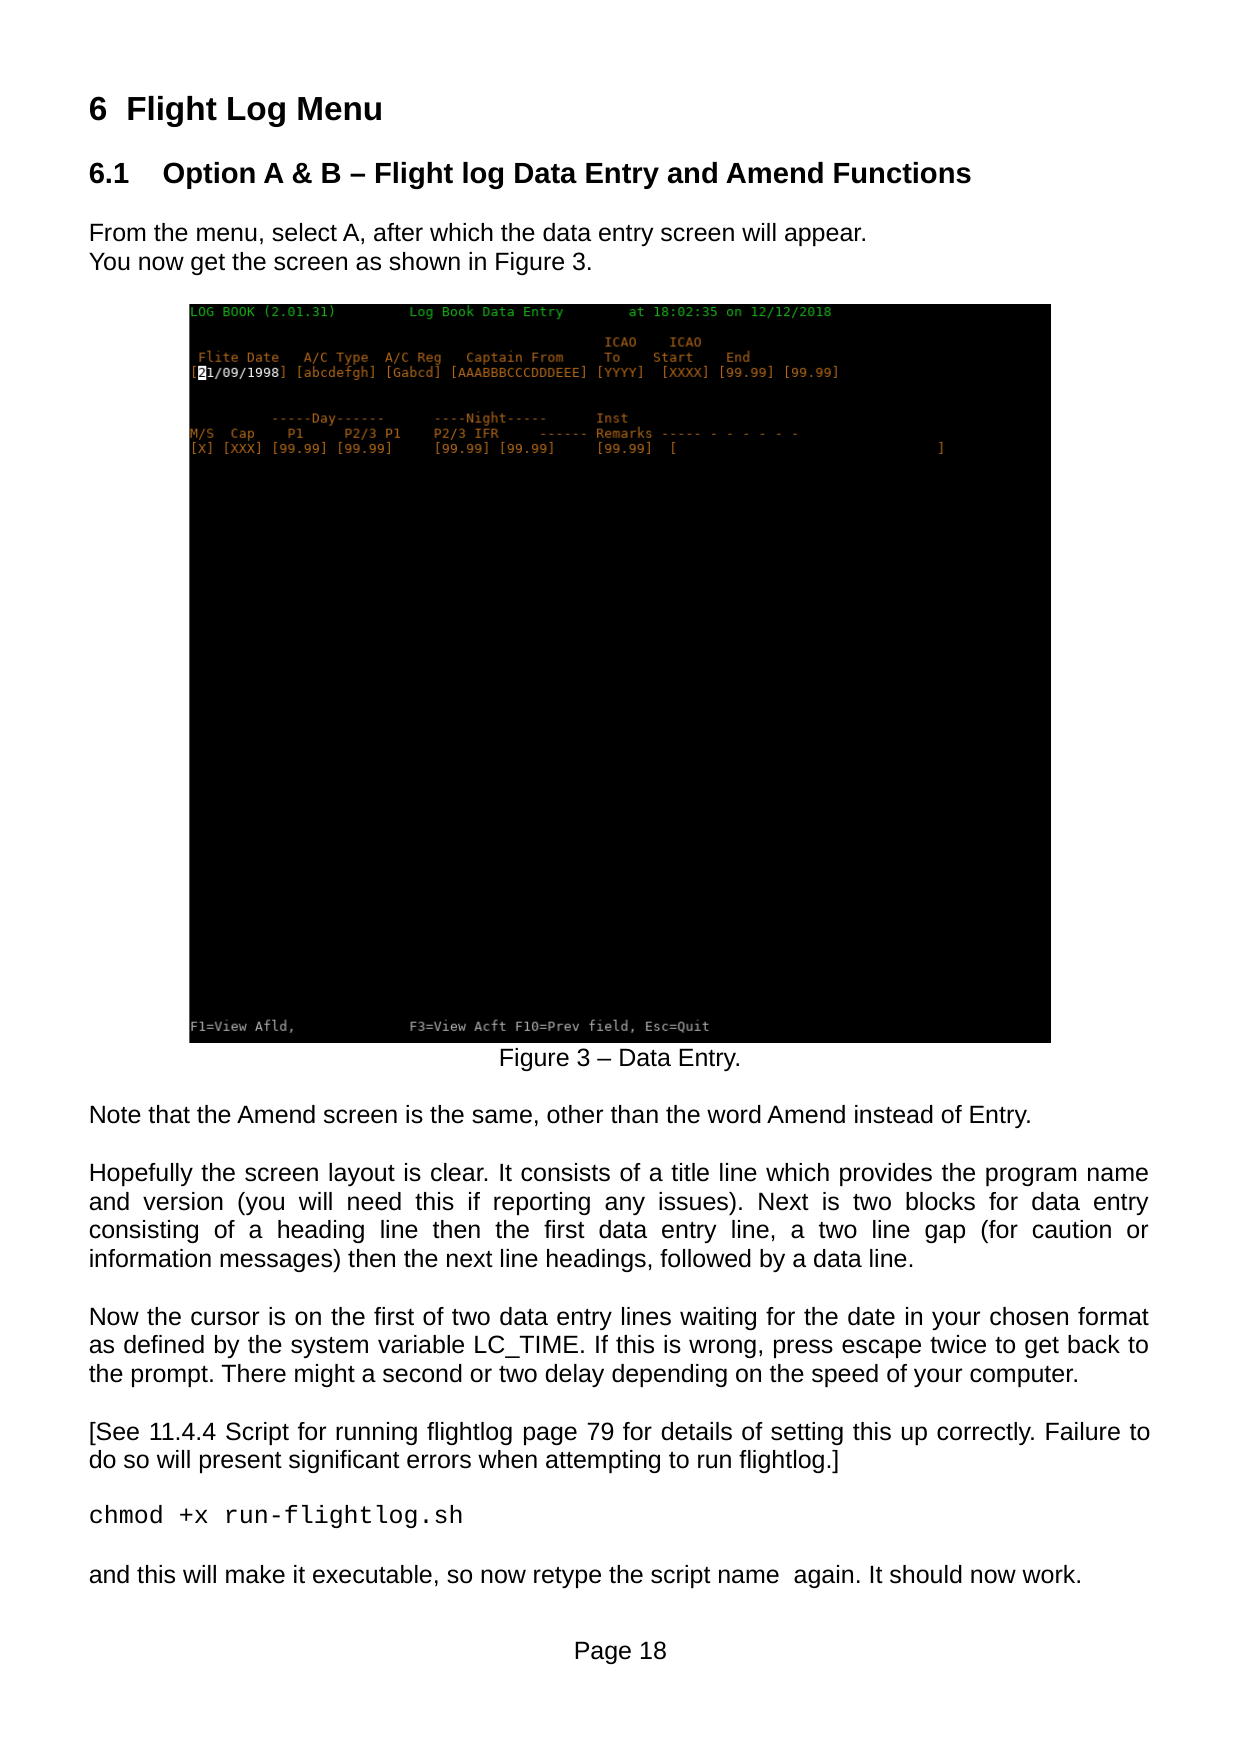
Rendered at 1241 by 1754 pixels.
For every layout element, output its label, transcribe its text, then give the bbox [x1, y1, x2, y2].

subtitle Option A & B – Flight log Data Entry and Amend Functions [88, 156, 1152, 189]
text Figure 3 – Data Entry. [88, 304, 1152, 1071]
text [See 11.4.4 Script for running flightlog page 79 for details of setting this up correctly. Failure to do so will present significant errors when attempting to run flightlog.] [88, 1416, 1152, 1474]
text Hopefully the screen layout is clear. It consists of a title line which provides the program name and version (you will need this if reporting any issues). Next is two blocks for data entry consisting of a heading line then the first data entry line, a two line gap (for caution or information messages) then the next line headings, followed by a data line. [88, 1158, 1152, 1273]
text You now get the screen as shown in Figure 3. [88, 247, 1152, 276]
text chmod +x run-flightlog.sh [88, 1503, 1152, 1531]
text Note that the Amend screen is the same, other than the word Amend instead of Entry. [88, 1100, 1152, 1129]
picture [189, 304, 1051, 1043]
text From the menu, select A, after which the data entry screen will appear. [88, 218, 1152, 247]
subtitle Flight Log Menu [88, 88, 1152, 127]
text and this will make it executable, so now retype the script name again. It should now work. [88, 1560, 1152, 1588]
text Now the cursor is on the first of two data entry lines waiting for the date in your chosen format as defined by the system variable LC_TIME. If this is wrong, press escape twice to get back to the prompt. There might a second or two delay depending on the speed of your computer. [88, 1301, 1152, 1388]
